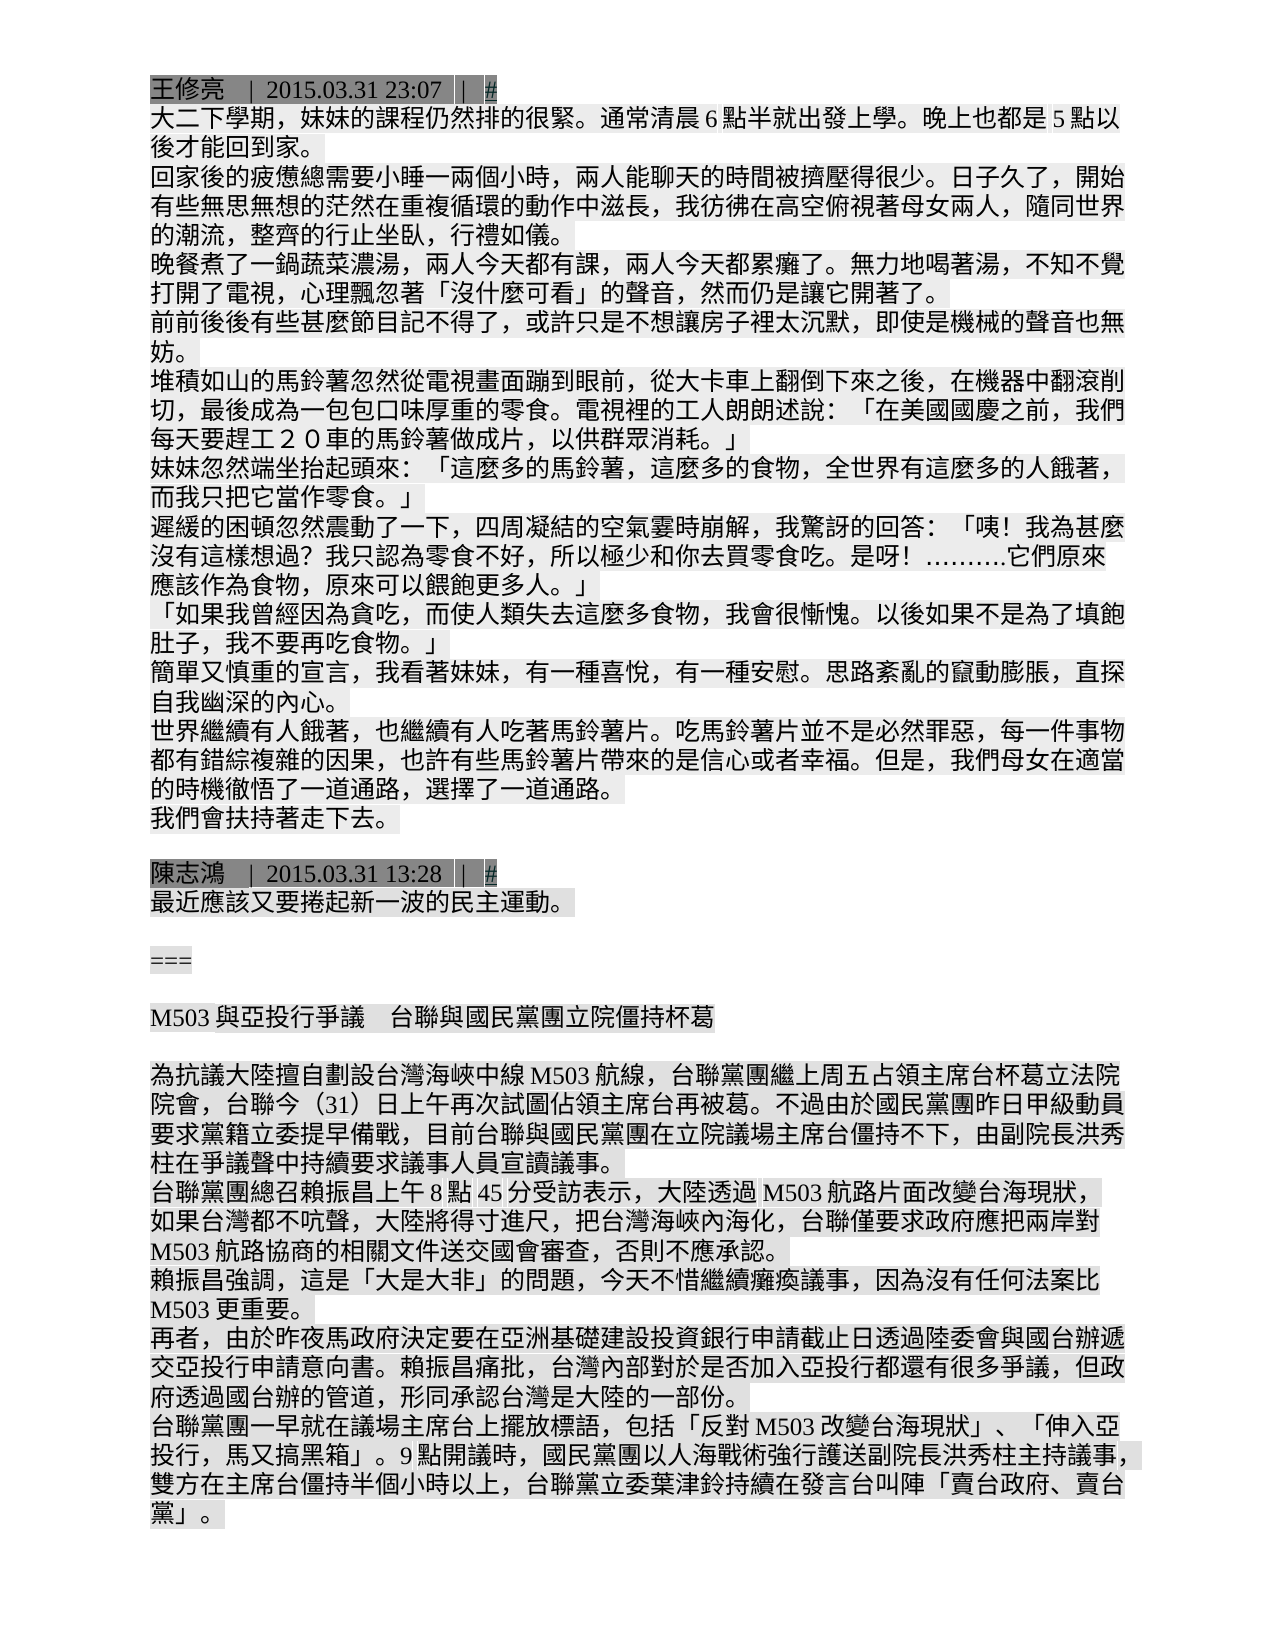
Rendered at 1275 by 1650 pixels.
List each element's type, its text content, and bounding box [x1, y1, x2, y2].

text 陳志鴻 | 2015.03.31 13:28 | # [150, 859, 1125, 888]
text 最近應該又要捲起新一波的民主運動。 === M503與亞投行爭議 台聯與國民黨團立院僵持杯葛 為抗議大陸擅自劃設台灣海峽中線M503航線，台聯黨團繼上周五占領主席台杯葛立法院院會，台聯今（31）日上午再次試圖佔領主席台再被葛。不過由於國民黨團昨日甲級動員要求黨籍立委提早備戰，目前台聯與國民黨團在立院議場主席台僵持不下，由副院長洪秀柱在爭議聲中持續要求議事人員宣讀議事。 台聯黨團總召賴振昌上午8點45分受訪表示，大陸透過M503航路片面改變台海現狀，如果台灣都不吭聲，大陸將得寸進尺，把台灣海峽內海化，台聯僅要求政府應把兩岸對M503航路協商的相關文件送交國會審查，否則不應承認。 賴振昌強調，這是「大是大非」的問題，今天不惜繼續癱瘓議事，因為沒有任何法案比M503更重要。 再者，由於昨夜馬政府決定要在亞洲基礎建設投資銀行申請截止日透過陸委會與國台辦遞交亞投行申請意向書。賴振昌痛批，台灣內部對於是否加入亞投行都還有很多爭議，但政府透過國台辦的管道，形同承認台灣是大陸的一部份。 台聯黨團一早就在議場主席台上擺放標語，包括「反對M503改變台海現狀」、「伸入亞投行，馬又搞黑箱」。9點開議時，國民黨團以人海戰術強行護送副院長洪秀柱主持議事，雙方在主席台僵持半個小時以上，台聯黨立委葉津鈴持續在發言台叫陣「賣台政府、賣台黨」。 http://www.nownews.com/n/2015/03/31/1655013 [150, 888, 1125, 1557]
text 王修亮 | 2015.03.31 23:07 | # [150, 75, 1125, 104]
text 大二下學期，妹妹的課程仍然排的很緊。通常清晨6點半就出發上學。晚上也都是5點以後才能回到家。 回家後的疲憊總需要小睡一兩個小時，兩人能聊天的時間被擠壓得很少。日子久了，開始有些無思無想的茫然在重複循環的動作中滋長，我彷彿在高空俯視著母女兩人，隨同世界的潮流，整齊的行止坐臥，行禮如儀。 晚餐煮了一鍋蔬菜濃湯，兩人今天都有課，兩人今天都累癱了。無力地喝著湯，不知不覺打開了電視，心理飄忽著「沒什麼可看」的聲音，然而仍是讓它開著了。 前前後後有些甚麼節目記不得了，或許只是不想讓房子裡太沉默，即使是機械的聲音也無妨。 堆積如山的馬鈴薯忽然從電視畫面蹦到眼前，從大卡車上翻倒下來之後，在機器中翻滾削切，最後成為一包包口味厚重的零食。電視裡的工人朗朗述說：「在美國國慶之前，我們每天要趕工２０車的馬鈴薯做成片，以供群眾消耗。」 妹妹忽然端坐抬起頭來：「這麼多的馬鈴薯，這麼多的食物，全世界有這麼多的人餓著，而我只把它當作零食。」 遲緩的困頓忽然震動了一下，四周凝結的空氣霎時崩解，我驚訝的回答：「咦！我為甚麼沒有這樣想過？我只認為零食不好，所以極少和你去買零食吃。是呀！……….它們原來應該作為食物，原來可以餵飽更多人。」 「如果我曾經因為貪吃，而使人類失去這麼多食物，我會很慚愧。以後如果不是為了填飽肚子，我不要再吃食物。」 簡單又慎重的宣言，我看著妹妹，有一種喜悅，有一種安慰。思路紊亂的竄動膨脹，直探自我幽深的內心。 世界繼續有人餓著，也繼續有人吃著馬鈴薯片。吃馬鈴薯片並不是必然罪惡，每一件事物都有錯綜複雜的因果，也許有些馬鈴薯片帶來的是信心或者幸福。但是，我們母女在適當的時機徹悟了一道通路，選擇了一道通路。 我們會扶持著走下去。 [150, 104, 1125, 834]
